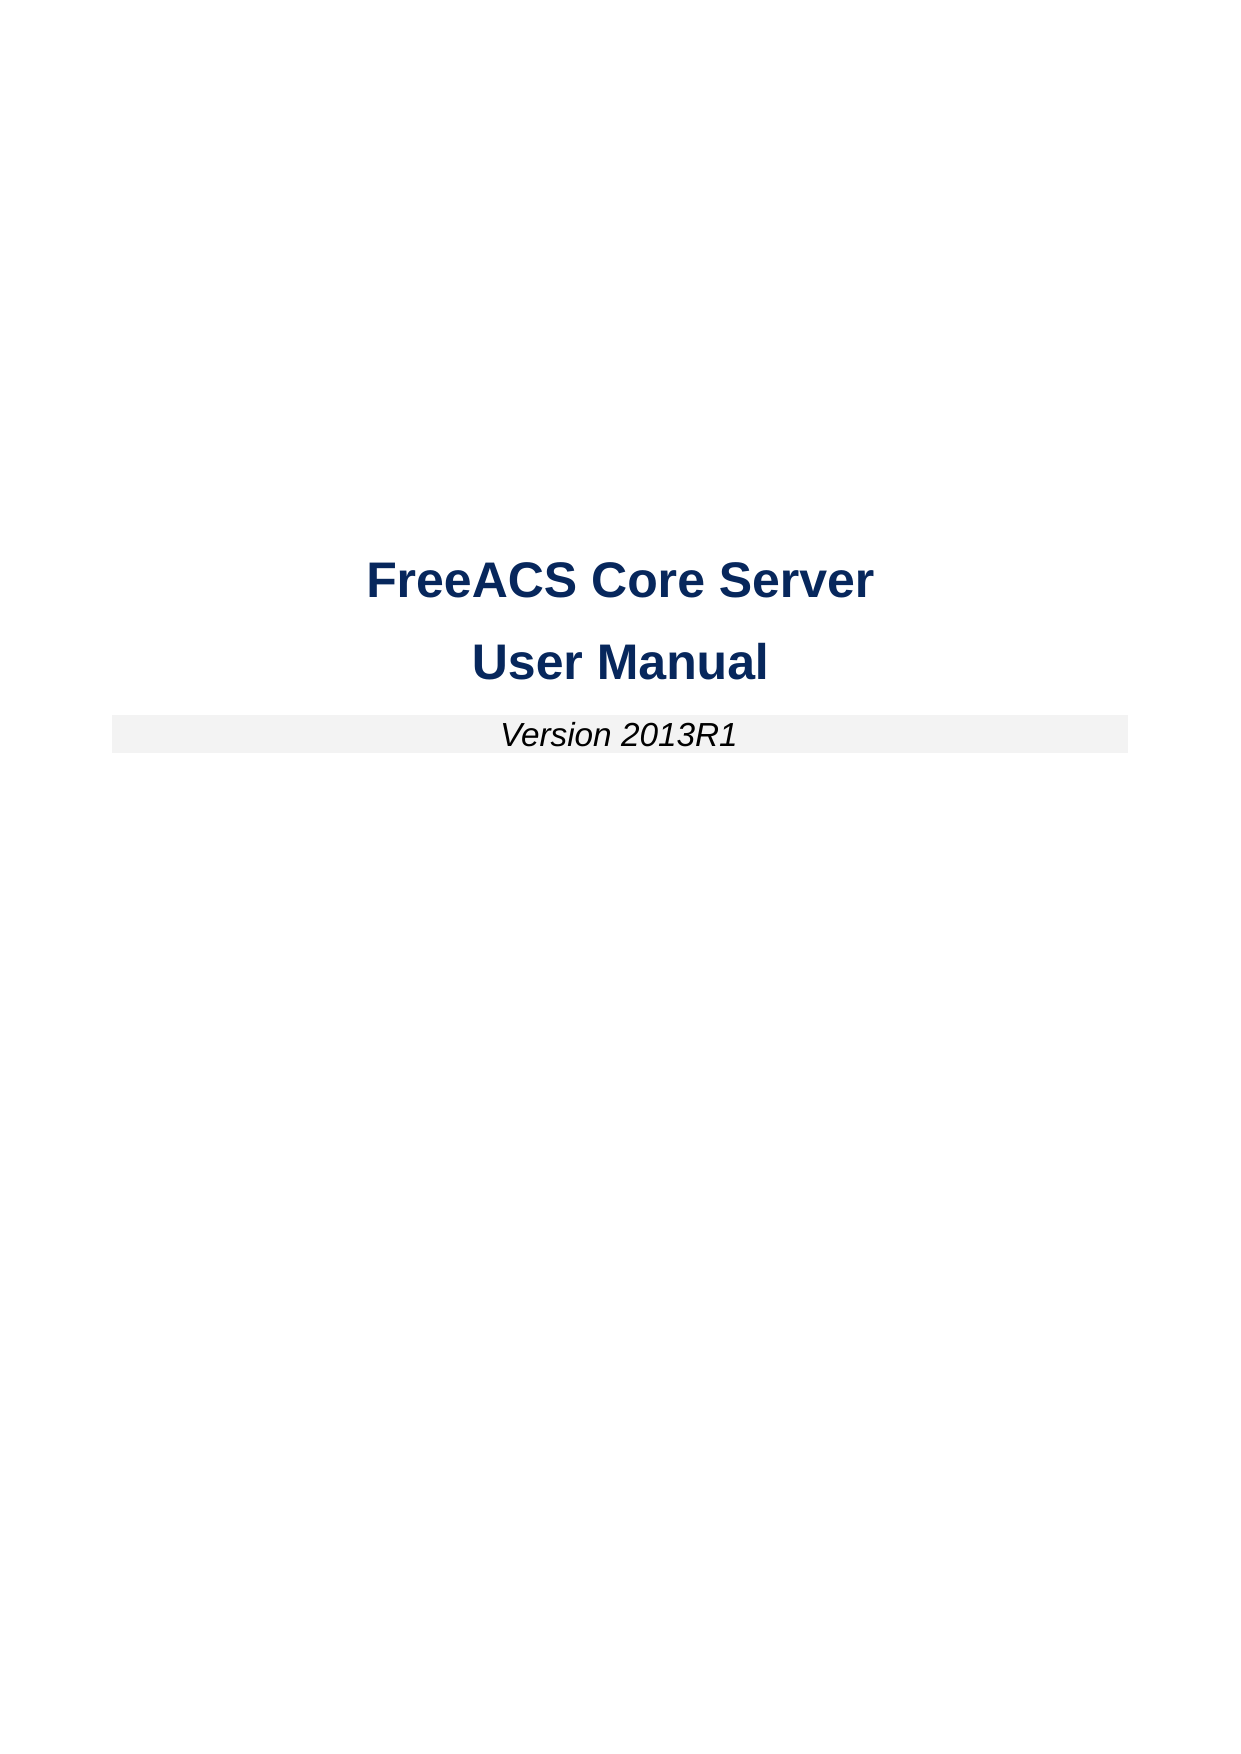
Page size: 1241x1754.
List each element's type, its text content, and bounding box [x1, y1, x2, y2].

title User Manual [112, 632, 1128, 690]
title Version 2013R1 [112, 715, 1128, 753]
title FreeACS Core Server [112, 550, 1128, 607]
